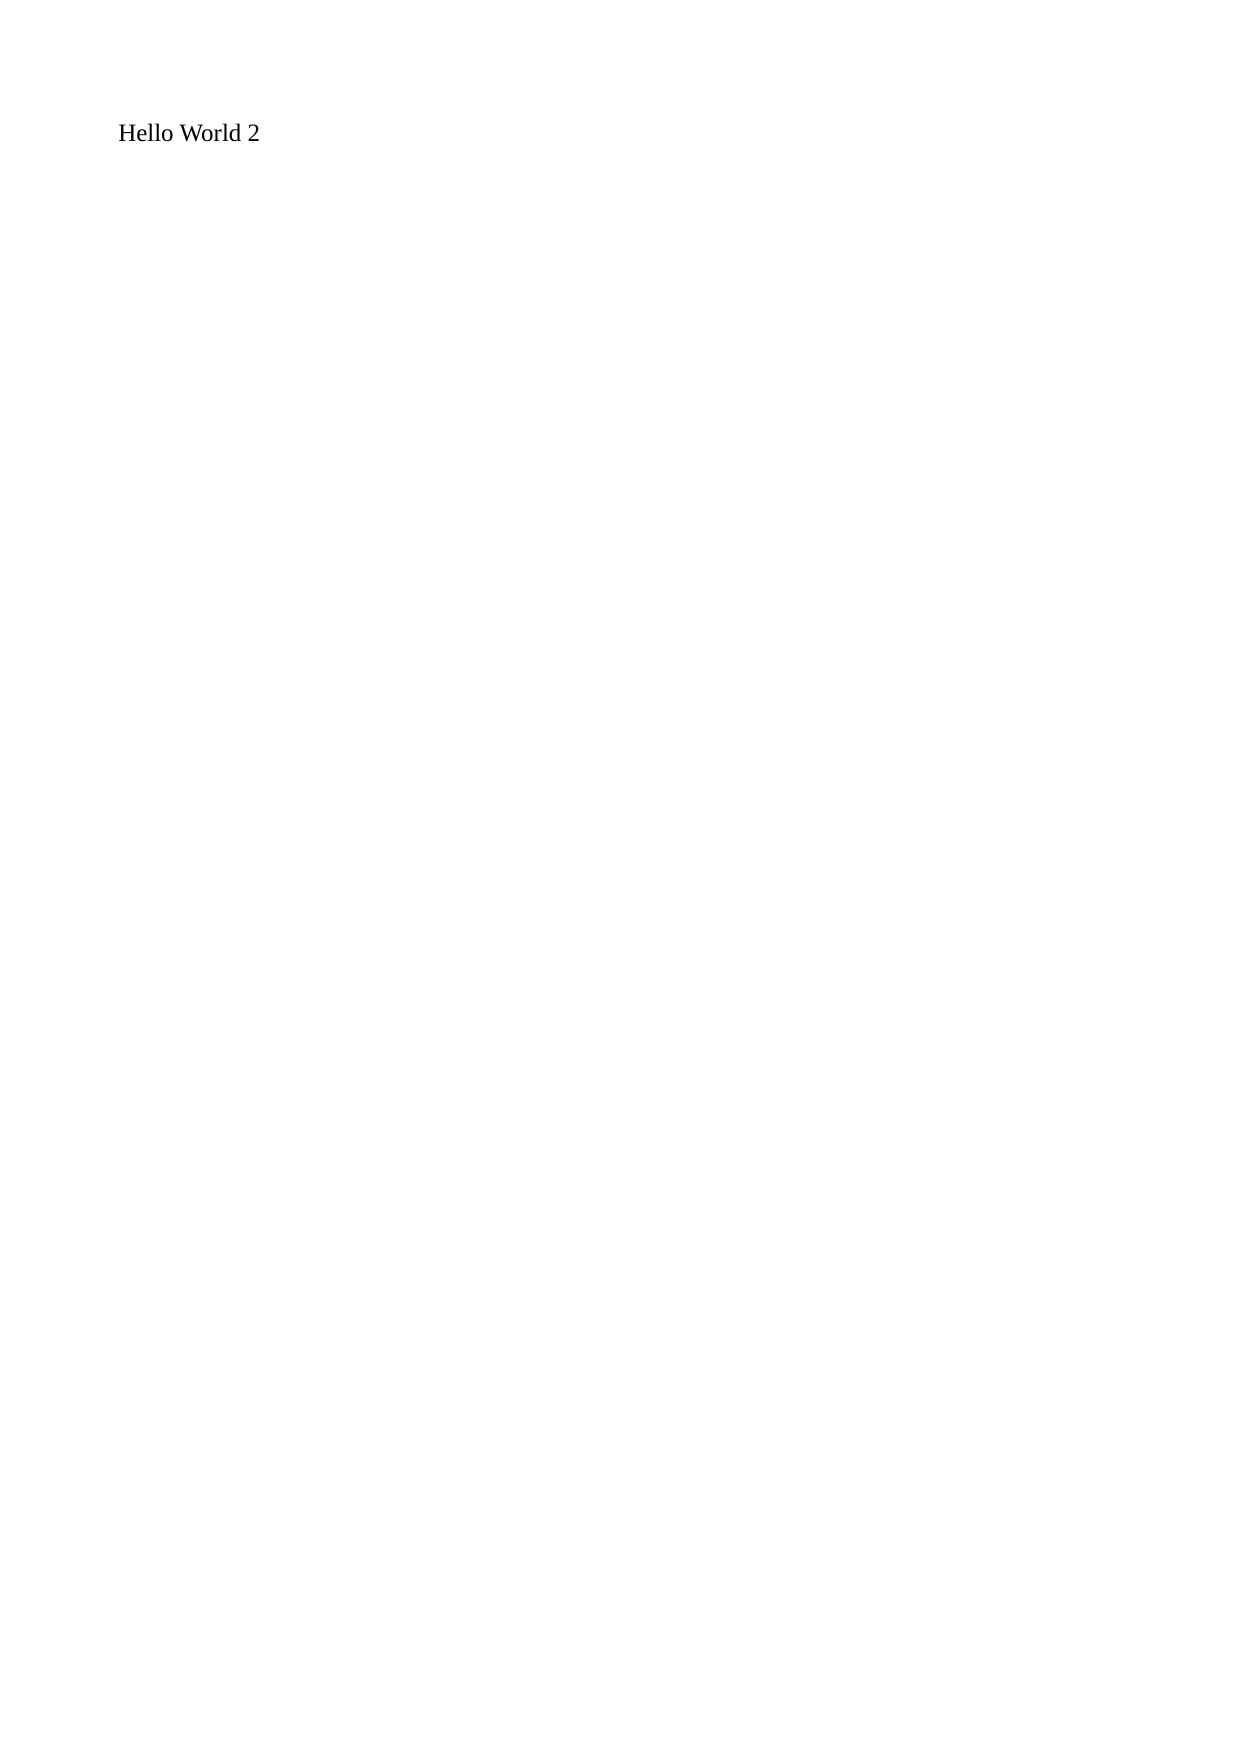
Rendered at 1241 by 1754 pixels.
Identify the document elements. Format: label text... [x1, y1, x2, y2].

text Hello World 2 [118, 118, 1122, 147]
